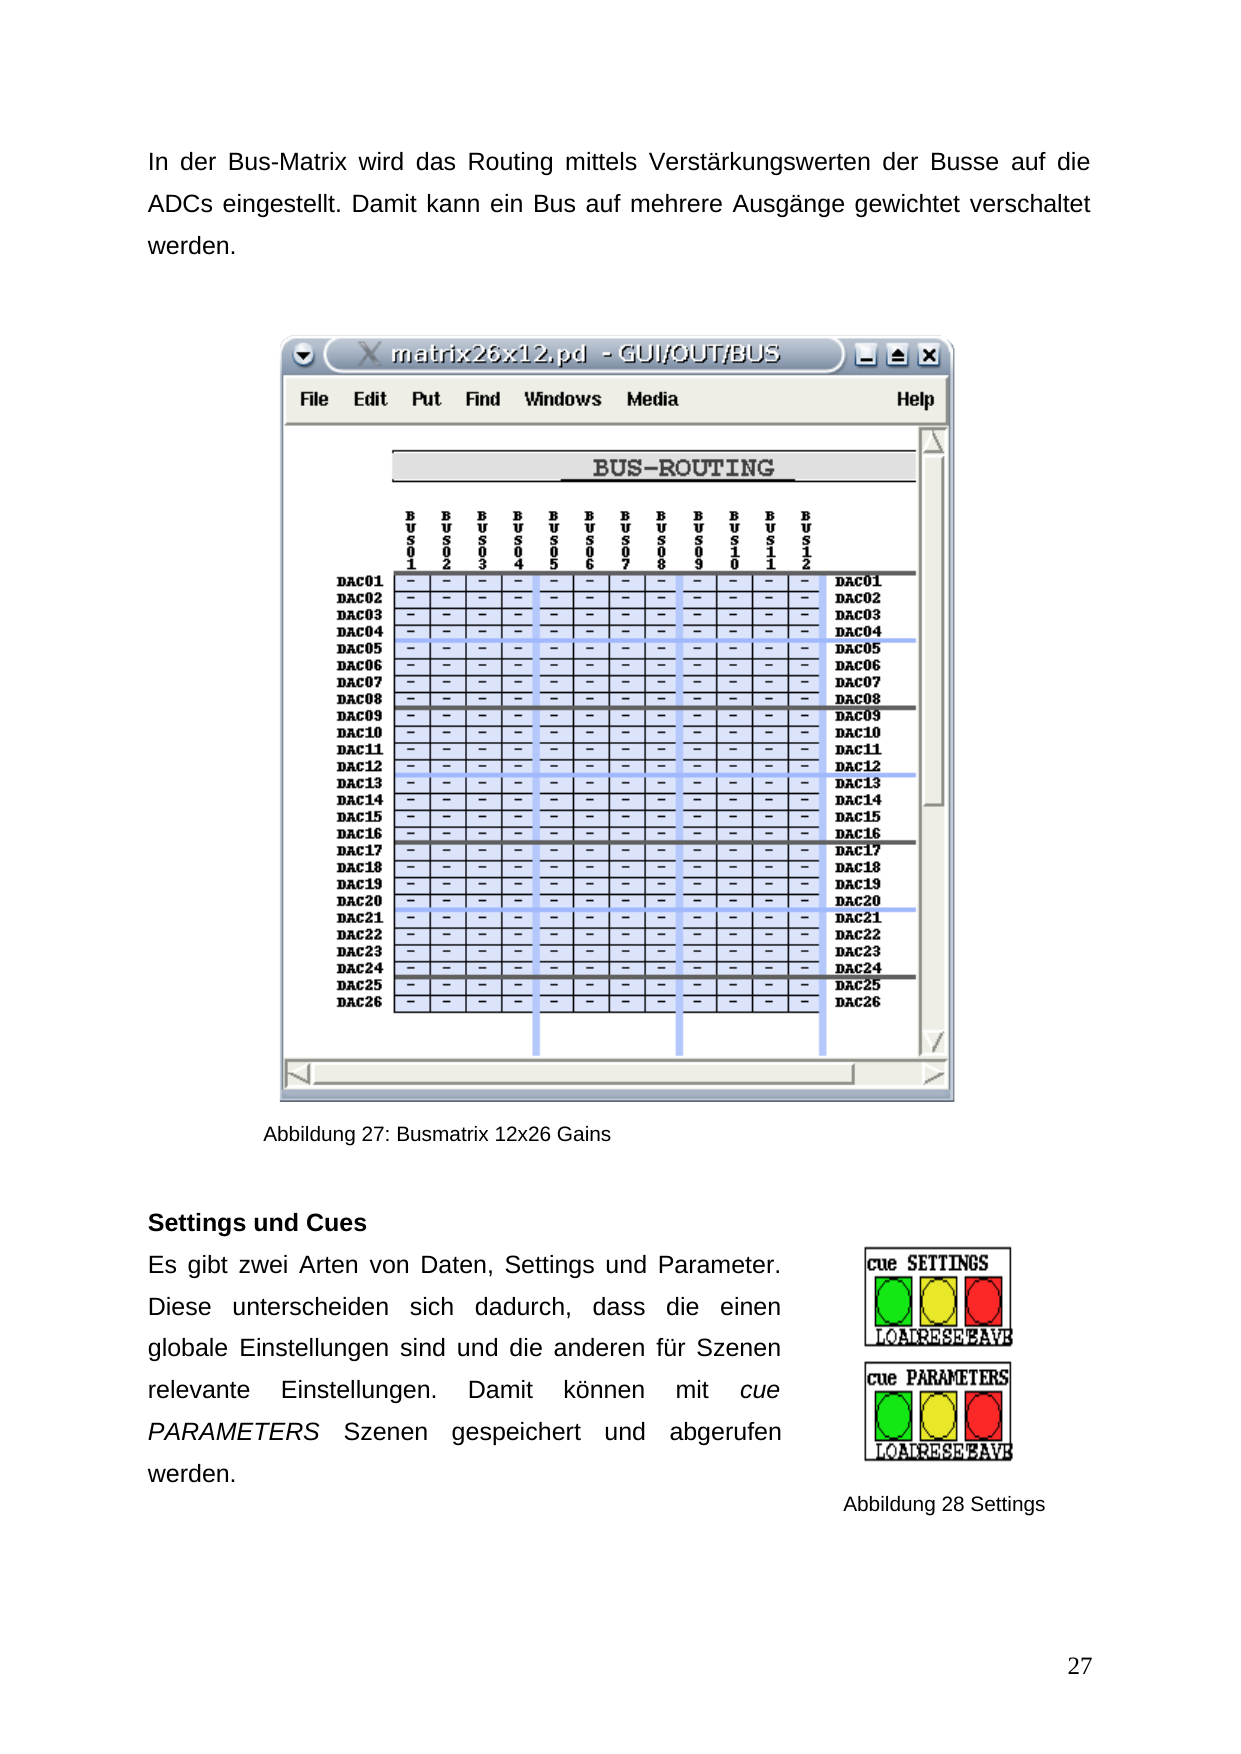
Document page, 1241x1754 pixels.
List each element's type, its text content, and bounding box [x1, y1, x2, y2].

list Abbildung 28 Settings Fenster [843, 1492, 1068, 1522]
text Es gibt zwei Arten von Daten, Settings und Parameter. Diese unterscheiden sich dadurch, dass die einen globale Einstellungen sind und die anderen für Szenen relevante Einstellungen. Damit können mit cue PARAMETERS Szenen gespeichert und abgerufen werden. [148, 1251, 841, 1488]
picture [859, 1234, 1020, 1471]
text [1069, 1251, 1092, 1488]
text In der Bus-Matrix wird das Routing mittels Verstärkungswerten der Busse auf die ADCs eingestellt. Damit kann ein Bus auf mehrere Ausgänge gewichtet verschaltet werden. [148, 148, 1092, 259]
list Abbildung 27: Busmatrix 12x26 Gains [263, 1123, 968, 1146]
picture [279, 332, 955, 1102]
subtitle Settings und Cues [148, 1209, 1092, 1237]
